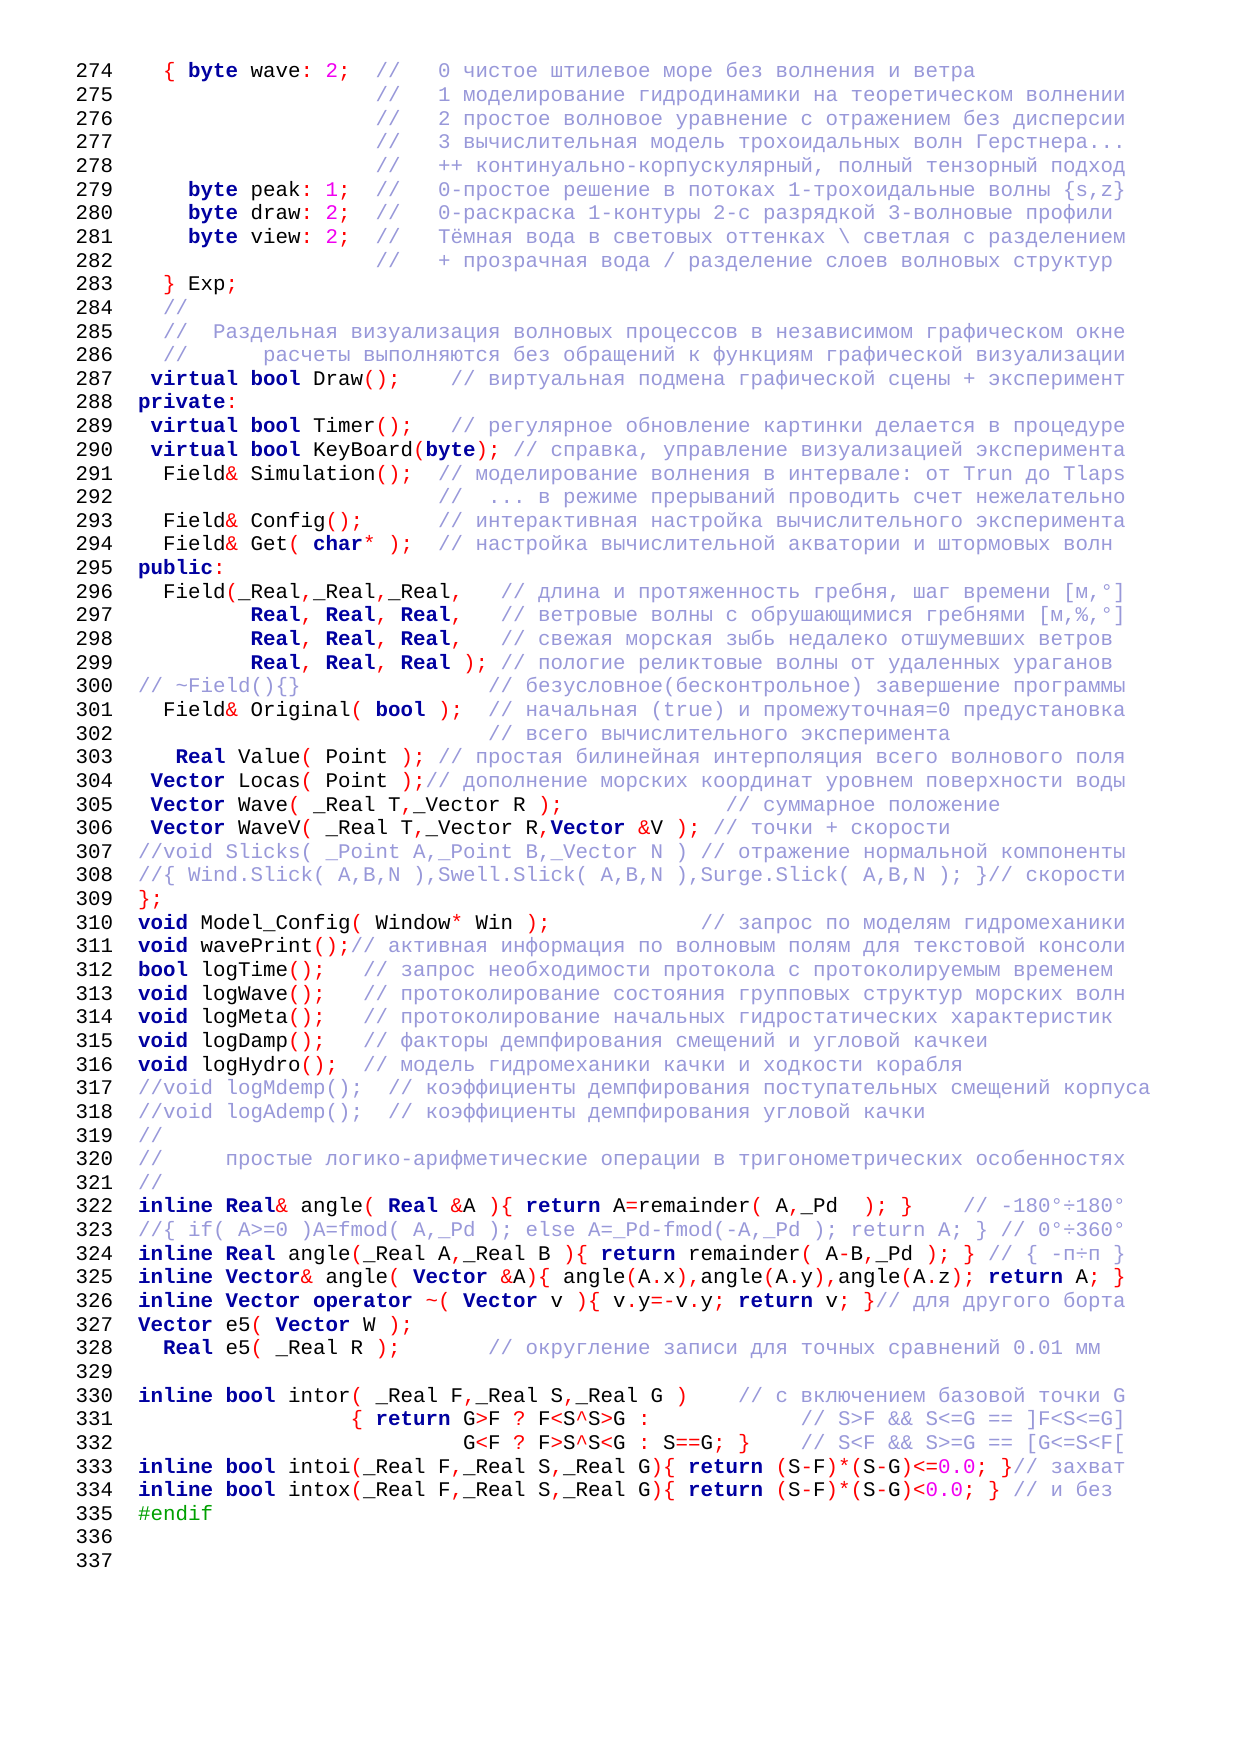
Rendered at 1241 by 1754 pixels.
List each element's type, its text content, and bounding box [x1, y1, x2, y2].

subtitle 331 { return G>F ? F<S^S>G : // S>F && S<=G == ]F<S<=G] [638, 1408, 1181, 1432]
subtitle 324 inline Real angle(_Real A,_Real B ){ return remainder( A-B,_Pd ); } // { -п÷п } [925, 1243, 1181, 1266]
subtitle 312 bool logTime(); // запрос необходимости протокола с протоколируемым временем [288, 959, 1181, 983]
subtitle 326 inline Vector operator ~( Vector v ){ v.y=-v.y; return v; }// для другого борта [713, 1290, 825, 1314]
subtitle 280 byte draw: 2; // 0-раскраска 1-контуры 2-с разрядкой 3-волновые профили [75, 202, 1181, 226]
subtitle 281 byte view: 2; // Тёмная вода в световых оттенках \ светлая с разделением [75, 226, 250, 250]
subtitle 305 Vector Wave( _Real T,_Vector R ); // суммарное положение [75, 793, 1181, 817]
subtitle 293 Field& Config(); // интерактивная настройка вычислительного эксперимента [75, 510, 163, 533]
subtitle 325 inline Vector& angle( Vector &A){ angle(A.x),angle(A.y),angle(A.z); return A; } [950, 1266, 1075, 1290]
subtitle 289 virtual bool Timer(); // регулярное обновление картинки делается в процедуре [75, 415, 313, 439]
subtitle 289 virtual bool Timer(); // регулярное обновление картинки делается в процедуре [375, 415, 1181, 439]
subtitle 323 //{ if( A>=0 )A=fmod( A,_Pd ); else A=_Pd-fmod(-A,_Pd ); return A; } // 0°÷360° [75, 1219, 1181, 1243]
subtitle 304 Vector Locas( Point );// дополнение морских координат уровнем поверхности воды [400, 770, 1181, 793]
subtitle 327 Vector e5( Vector W ); [75, 1314, 225, 1337]
subtitle 311 void wavePrint();// активная информация по волновым полям для текстовой консоли [313, 935, 1181, 959]
subtitle 303 Real Value( Point ); // простая билинейная интерполяция всего волнового поля [400, 746, 1181, 770]
subtitle 298 Real, Real, Real, // свежая морская зыбь недалеко отшумевших ветров [75, 628, 1181, 652]
subtitle 299 Real, Real, Real ); // пологие реликтовые волны от удаленных ураганов [75, 652, 1181, 675]
subtitle 333 inline bool intoi(_Real F,_Real S,_Real G){ return (S-F)*(S-G)<=0.0; }// захват [75, 1456, 288, 1479]
subtitle 332 G<F ? F>S^S<G : S==G; } // S<F && S>=G == [G<=S<F[ [713, 1432, 1181, 1456]
subtitle 287 virtual bool Draw(); // виртуальная подмена графической сцены + эксперимент [363, 368, 1181, 392]
subtitle 309 }; [75, 888, 1181, 912]
subtitle 331 { return G>F ? F<S^S>G : // S>F && S<=G == ]F<S<=G] [75, 1408, 463, 1432]
subtitle 293 Field& Config(); // интерактивная настройка вычислительного эксперимента [325, 510, 1181, 533]
subtitle 322 inline Real& angle( Real &A ){ return A=remainder( A,_Pd ); } // -180°÷180° [863, 1196, 1181, 1219]
subtitle 330 inline bool intor( _Real F,_Real S,_Real G ) // с включением базовой точки G [675, 1385, 1181, 1408]
subtitle 288 private: [75, 392, 1181, 415]
subtitle 325 inline Vector& angle( Vector &A){ angle(A.x),angle(A.y),angle(A.z); return A; } [388, 1266, 513, 1290]
subtitle 330 inline bool intor( _Real F,_Real S,_Real G ) // с включением базовой точки G [75, 1385, 288, 1408]
subtitle 327 Vector e5( Vector W ); [250, 1314, 363, 1337]
subtitle 295 public: [75, 557, 1181, 581]
subtitle 300 // ~Field(){} // безусловное(бесконтрольное) завершение программы [75, 675, 1181, 699]
subtitle 333 inline bool intoi(_Real F,_Real S,_Real G){ return (S-F)*(S-G)<=0.0; }// захват [900, 1456, 1181, 1479]
subtitle 321 // [75, 1172, 1181, 1196]
subtitle 318 //void logAdemp(); // коэффициенты демпфирования угловой качки [75, 1101, 1181, 1124]
subtitle 296 Field(_Real,_Real,_Real, // длина и протяженность гребня, шаг времени [м,°] [450, 581, 1181, 604]
subtitle 286 // расчеты выполняются без обращений к функциям графической визуализации [75, 344, 1181, 368]
subtitle 301 Field& Original( bool ); // начальная (true) и промежуточная=0 предустановка [350, 699, 1181, 723]
subtitle 282 // + прозрачная вода / разделение слоев волновых структур [75, 250, 1181, 273]
subtitle 281 byte view: 2; // Тёмная вода в световых оттенках \ светлая с разделением [300, 226, 1181, 250]
subtitle 303 Real Value( Point ); // простая билинейная интерполяция всего волнового поля [75, 746, 238, 770]
subtitle 306 Vector WaveV( _Real T,_Vector R,Vector &V ); // точки + скорости [75, 817, 238, 841]
subtitle 337 [75, 1550, 1181, 1574]
subtitle 315 void logDamp(); // факторы демпфирования смещений и угловой качкеи [75, 1030, 200, 1054]
subtitle 277 // 3 вычислительная модель трохоидальных волн Герстнера... [75, 131, 1181, 155]
subtitle 310 void Model_Config( Window* Win ); // запрос по моделям гидромеханики [75, 912, 200, 935]
subtitle 325 inline Vector& angle( Vector &A){ angle(A.x),angle(A.y),angle(A.z); return A; } [75, 1266, 325, 1290]
subtitle 302 // всего вычислительного эксперимента [75, 723, 1181, 746]
subtitle 274 { byte wave: 2; // 0 чистое штилевое море без волнения и ветра [300, 61, 1181, 84]
subtitle 306 Vector WaveV( _Real T,_Vector R,Vector &V ); // точки + скорости [538, 817, 650, 841]
subtitle 313 void logWave(); // протоколирование состояния групповых структур морских волн [288, 983, 1181, 1006]
subtitle 290 virtual bool KeyBoard(byte); // справка, управление визуализацией эксперимента [75, 439, 313, 462]
subtitle 310 void Model_Config( Window* Win ); // запрос по моделям гидромеханики [525, 912, 1181, 935]
subtitle 326 inline Vector operator ~( Vector v ){ v.y=-v.y; return v; }// для другого борта [838, 1290, 1181, 1314]
subtitle 315 void logDamp(); // факторы демпфирования смещений и угловой качкеи [288, 1030, 1181, 1054]
subtitle 324 inline Real angle(_Real A,_Real B ){ return remainder( A-B,_Pd ); } // { -п÷п } [563, 1243, 688, 1266]
subtitle 311 void wavePrint();// активная информация по волновым полям для текстовой консоли [75, 935, 200, 959]
subtitle 278 // ++ континуально-корпускулярный, полный тензорный подход [75, 155, 1181, 179]
subtitle 292 // ... в режиме прерываний проводить счет нежелательно [75, 486, 1181, 510]
subtitle 314 void logMeta(); // протоколирование начальных гидростатических характеристик [288, 1006, 1181, 1030]
subtitle 291 Field& Simulation(); // моделирование волнения в интервале: от Trun до Tlaps [75, 462, 1181, 486]
subtitle 322 inline Real& angle( Real &A ){ return A=remainder( A,_Pd ); } // -180°÷180° [488, 1196, 613, 1219]
subtitle 313 void logWave(); // протоколирование состояния групповых структур морских волн [75, 983, 200, 1006]
subtitle 297 Real, Real, Real, // ветровые волны с обрушающимися гребнями [м,%,°] [75, 604, 1181, 628]
subtitle 328 Real e5( _Real R ); // округление записи для точных сравнений 0.01 мм [75, 1337, 1181, 1361]
subtitle 335 #endif [75, 1503, 1181, 1527]
subtitle 306 Vector WaveV( _Real T,_Vector R,Vector &V ); // точки + скорости [675, 817, 1181, 841]
subtitle 325 inline Vector& angle( Vector &A){ angle(A.x),angle(A.y),angle(A.z); return A; } [1088, 1266, 1181, 1290]
subtitle 308 //{ Wind.Slick( A,B,N ),Swell.Slick( A,B,N ),Surge.Slick( A,B,N ); }// скорости [75, 864, 1181, 888]
subtitle 296 Field(_Real,_Real,_Real, // длина и протяженность гребня, шаг времени [м,°] [75, 581, 163, 604]
subtitle 312 bool logTime(); // запрос необходимости протокола с протоколируемым временем [75, 959, 200, 983]
subtitle 322 inline Real& angle( Real &A ){ return A=remainder( A,_Pd ); } // -180°÷180° [75, 1196, 300, 1219]
subtitle 279 byte peak: 1; // 0-простое решение в потоках 1-трохоидальные волны {s,z} [300, 179, 1181, 202]
subtitle 332 G<F ? F>S^S<G : S==G; } // S<F && S>=G == [G<=S<F[ [75, 1432, 463, 1456]
subtitle 316 void logHydro(); // модель гидромеханики качки и ходкости корабля [75, 1054, 200, 1077]
subtitle 334 inline bool intox(_Real F,_Real S,_Real G){ return (S-F)*(S-G)<0.0; } // и без [75, 1479, 288, 1503]
subtitle 284 // [75, 297, 1181, 321]
subtitle 285 // Раздельная визуализация волновых процессов в независимом графическом окне [75, 321, 1181, 344]
subtitle 320 // простые логико-арифметические операции в тригонометрических особенностях [75, 1148, 1181, 1172]
subtitle 334 inline bool intox(_Real F,_Real S,_Real G){ return (S-F)*(S-G)<0.0; } // и без [900, 1479, 1181, 1503]
subtitle 316 void logHydro(); // модель гидромеханики качки и ходкости корабля [300, 1054, 1181, 1077]
subtitle 317 //void logMdemp(); // коэффициенты демпфирования поступательных смещений корпуса [75, 1077, 1181, 1101]
subtitle 283 } Exp; [75, 273, 188, 297]
subtitle 336 [75, 1527, 1181, 1550]
subtitle 327 Vector e5( Vector W ); [388, 1314, 1181, 1337]
subtitle 324 inline Real angle(_Real A,_Real B ){ return remainder( A-B,_Pd ); } // { -п÷п } [75, 1243, 288, 1266]
subtitle 304 Vector Locas( Point );// дополнение морских координат уровнем поверхности воды [75, 770, 238, 793]
subtitle 294 Field& Get( char* ); // настройка вычислительной акватории и штормовых волн [75, 533, 1181, 557]
subtitle 276 // 2 простое волновое уравнение с отражением без дисперсии [75, 108, 1181, 131]
subtitle 326 inline Vector operator ~( Vector v ){ v.y=-v.y; return v; }// для другого борта [75, 1290, 550, 1314]
subtitle 274 { byte wave: 2; // 0 чистое штилевое море без волнения и ветра [75, 61, 250, 84]
subtitle 319 // [75, 1124, 1181, 1148]
subtitle 290 virtual bool KeyBoard(byte); // справка, управление визуализацией эксперимента [413, 439, 1181, 462]
subtitle 334 inline bool intox(_Real F,_Real S,_Real G){ return (S-F)*(S-G)<0.0; } // и без [650, 1479, 788, 1503]
subtitle 275 // 1 моделирование гидродинамики на теоретическом волнении [75, 84, 1181, 108]
subtitle 283 } Exp; [225, 273, 1181, 297]
subtitle 314 void logMeta(); // протоколирование начальных гидростатических характеристик [75, 1006, 200, 1030]
subtitle 333 inline bool intoi(_Real F,_Real S,_Real G){ return (S-F)*(S-G)<=0.0; }// захват [650, 1456, 788, 1479]
subtitle 279 byte peak: 1; // 0-простое решение в потоках 1-трохоидальные волны {s,z} [75, 179, 250, 202]
subtitle 329 [75, 1361, 1181, 1385]
subtitle 307 //void Slicks( _Point A,_Point B,_Vector N ) // отражение нормальной компоненты [75, 841, 1181, 864]
subtitle 322 inline Real& angle( Real &A ){ return A=remainder( A,_Pd ); } // -180°÷180° [363, 1196, 463, 1219]
subtitle 287 virtual bool Draw(); // виртуальная подмена графической сцены + эксперимент [75, 368, 313, 392]
subtitle 301 Field& Original( bool ); // начальная (true) и промежуточная=0 предустановка [75, 699, 163, 723]
